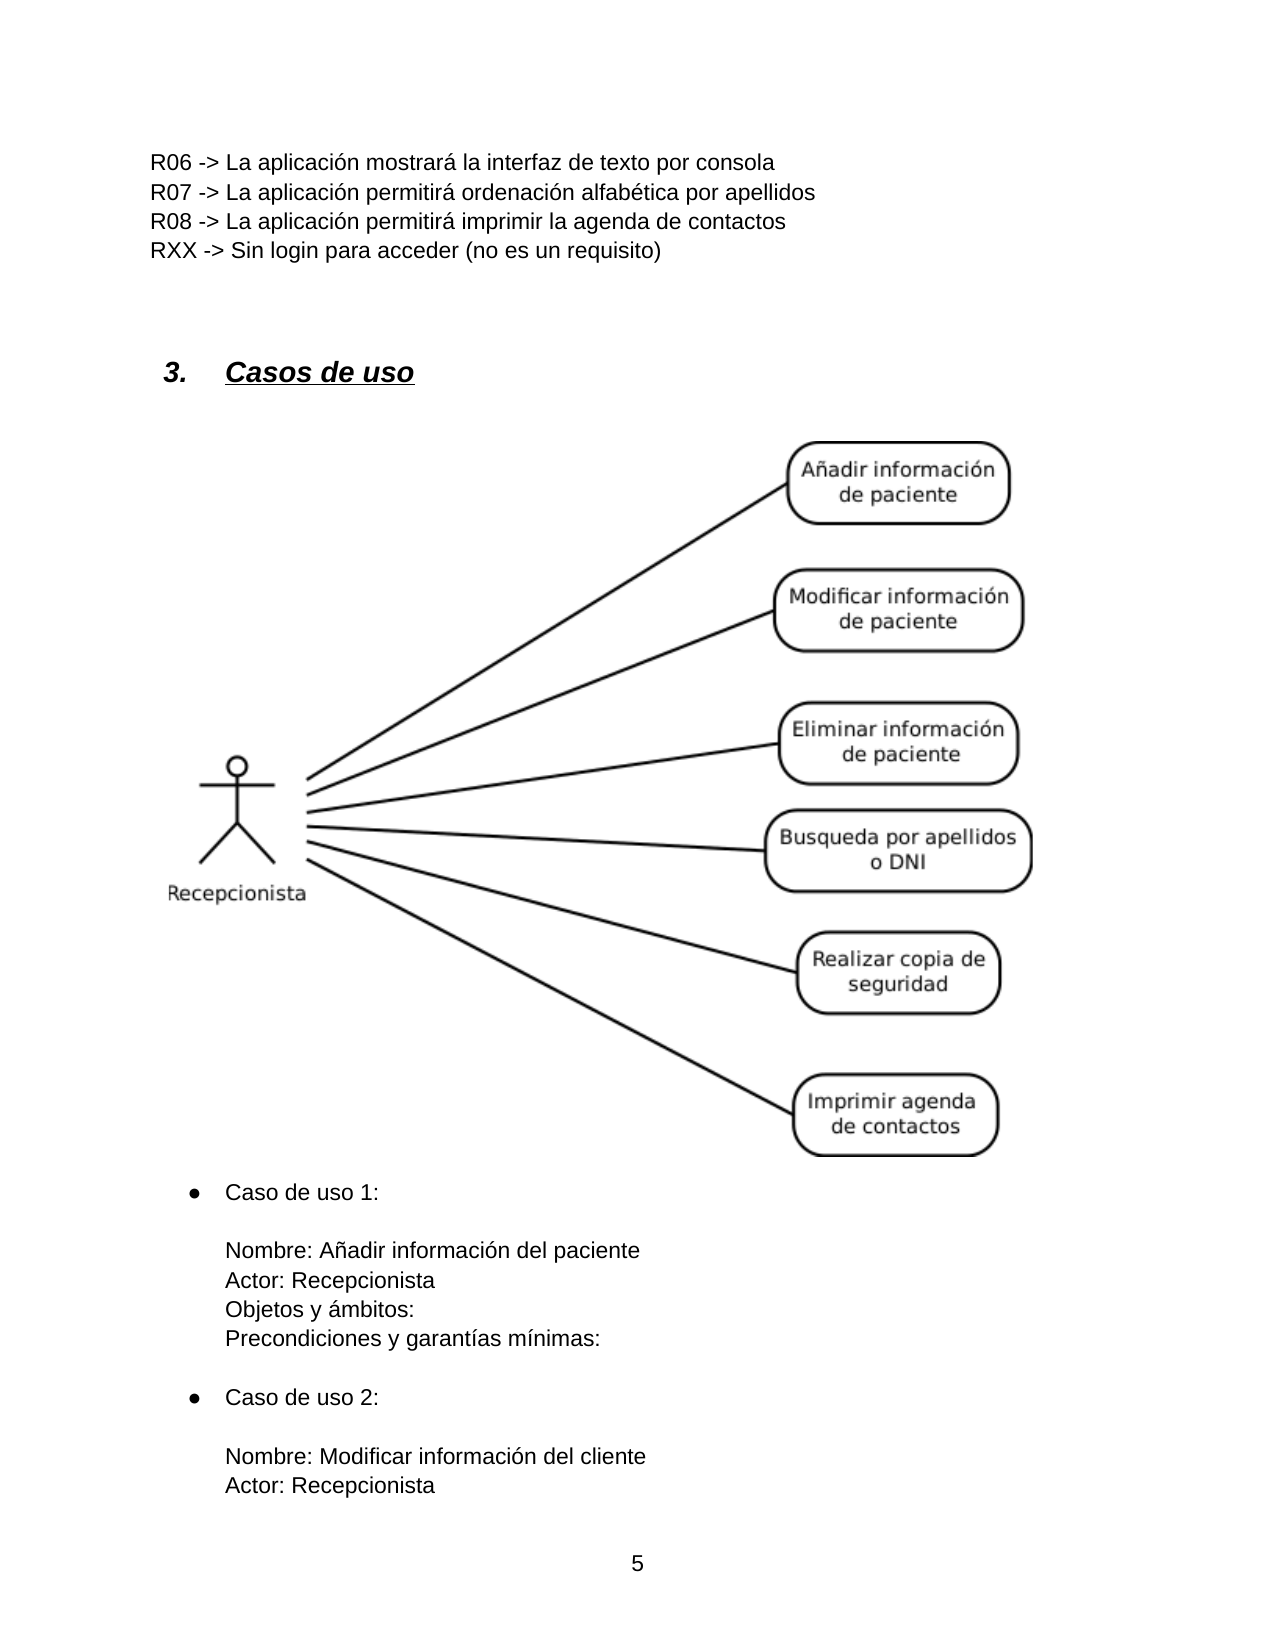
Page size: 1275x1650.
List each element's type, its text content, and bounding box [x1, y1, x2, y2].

text R07 -> La aplicación permitirá ordenación alfabética por apellidos [150, 179, 1125, 205]
text RXX -> Sin login para acceder (no es un requisito) [150, 238, 1125, 264]
text Precondiciones y garantías mínimas: [150, 1326, 1125, 1352]
text Nombre: Añadir información del paciente [150, 1238, 1125, 1264]
text Actor: Recepcionista [150, 1473, 1125, 1499]
text Objetos y ámbitos: [150, 1297, 1125, 1322]
text R06 -> La aplicación mostrará la interfaz de texto por consola [150, 150, 1125, 176]
list Casos de uso [150, 356, 1125, 388]
text R08 -> La aplicación permitirá imprimir la agenda de contactos [150, 209, 1125, 234]
text Actor: Recepcionista [150, 1267, 1125, 1293]
list Caso de uso 1: [187, 1179, 1125, 1205]
picture [168, 441, 1033, 1157]
list Caso de uso 2: [187, 1385, 1125, 1411]
text Nombre: Modificar información del cliente [150, 1444, 1125, 1469]
